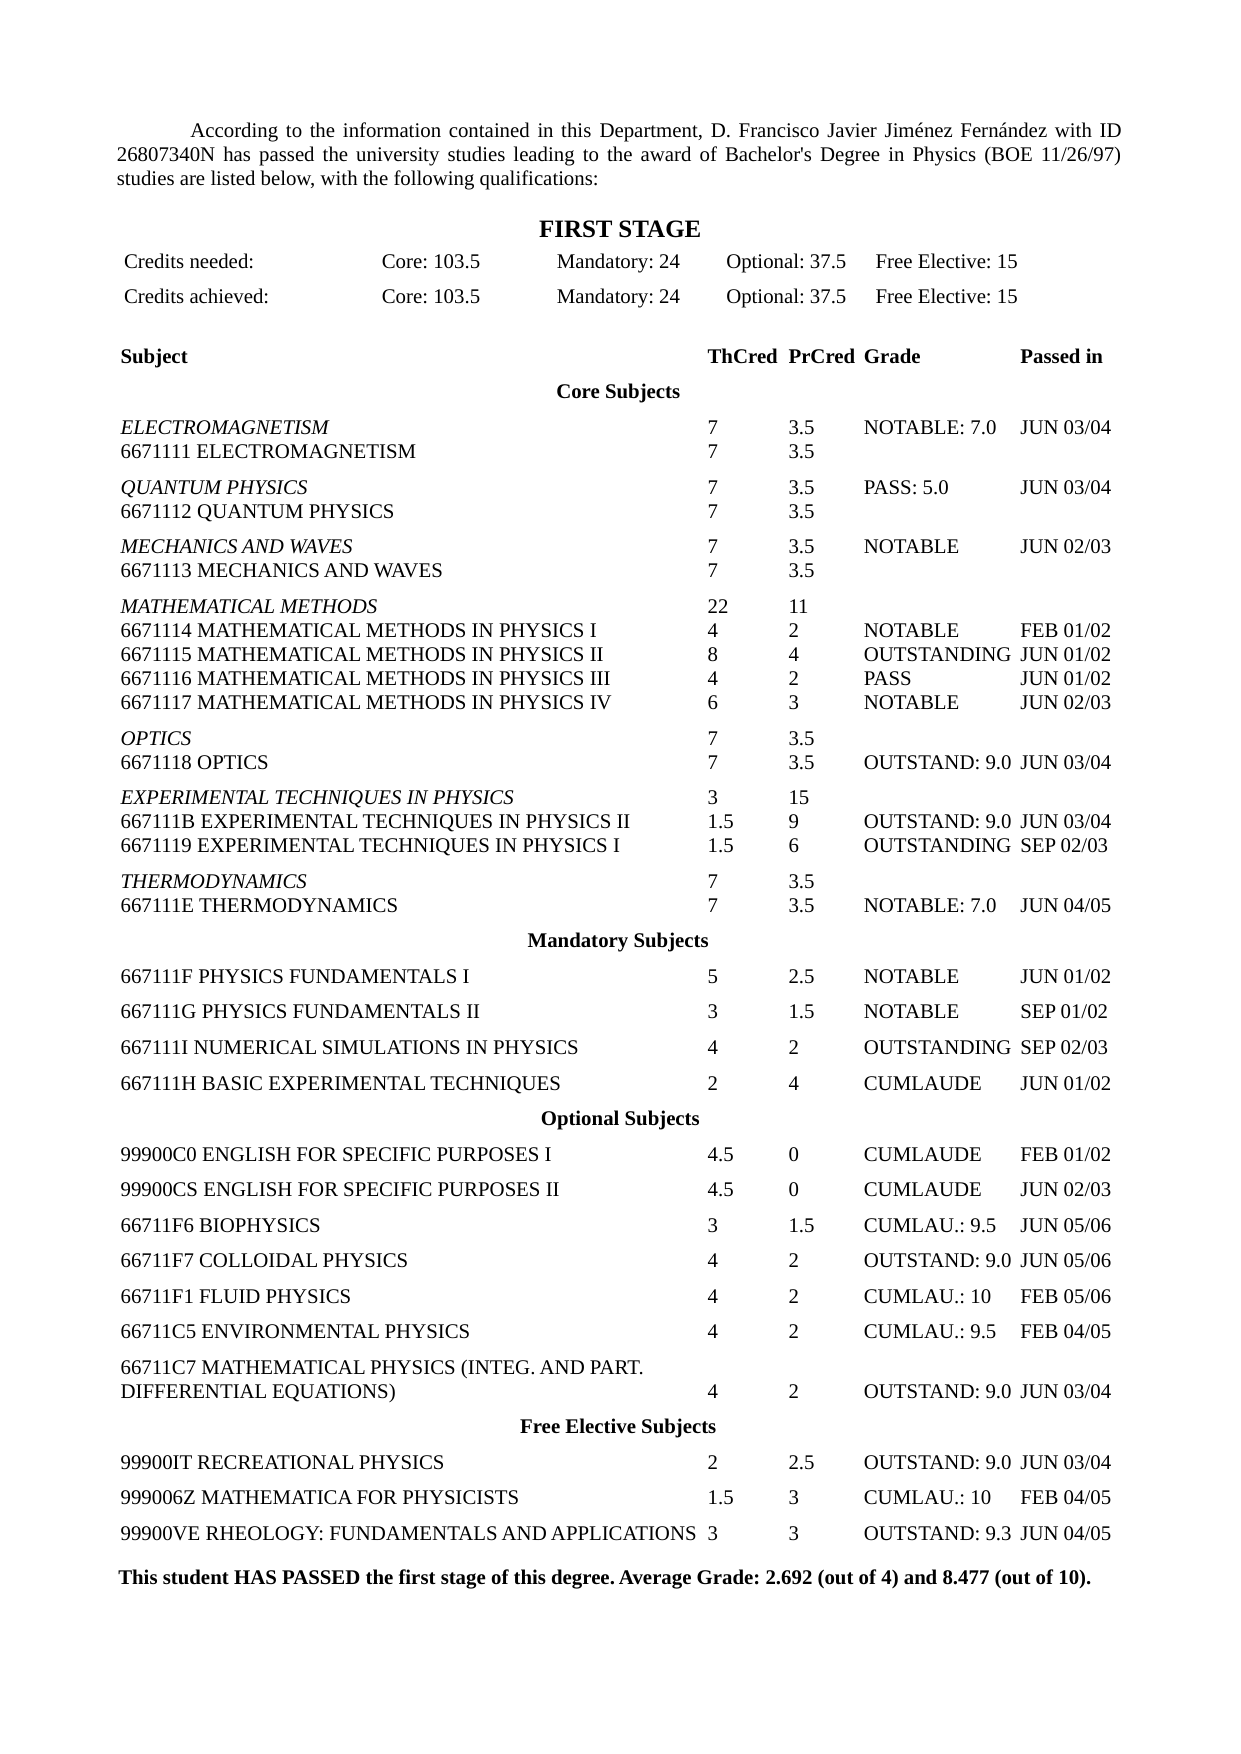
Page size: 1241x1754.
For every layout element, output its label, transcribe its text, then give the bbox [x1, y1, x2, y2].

table_cell 3 [706, 1515, 787, 1551]
table_cell FEB 01/02 JUN 01/02 JUN 01/02 JUN 02/03 [1019, 588, 1122, 720]
table_cell 2 [787, 1242, 862, 1278]
table_cell 1.5 [787, 994, 862, 1029]
table_cell 667111H BASIC EXPERIMENTAL TECHNIQUES [119, 1065, 706, 1100]
table_cell JUN 03/04 [1019, 469, 1122, 528]
table_cell CUMLAU.: 9.5 [862, 1207, 1019, 1242]
table_cell 99900IT Recreational physicS [119, 1444, 706, 1479]
table_cell JUN 05/06 [1019, 1242, 1122, 1278]
table_cell 7 7 [706, 863, 787, 923]
table_cell 4 [787, 1065, 862, 1100]
table_cell OUTSTAND: 9.0 OUTSTANDING [862, 779, 1019, 863]
table_cell 999006Z MATHEMATICA FOR PHYSICISTS [119, 1480, 706, 1515]
table_cell 2 [706, 1444, 787, 1479]
table_header Optional: 37.5 [720, 243, 869, 279]
table_cell 4 [706, 1349, 787, 1408]
table_cell 4.5 [706, 1171, 787, 1207]
table_cell 11 2 4 2 3 [787, 588, 862, 720]
table_cell Credits achieved: [118, 279, 376, 314]
table_header PrCred [787, 338, 862, 374]
table_cell Mechanics and Waves 6671113 Mechanics and Waves [119, 529, 706, 588]
table_cell 66711F1 FLUID physics [119, 1278, 706, 1313]
table_cell 2 [787, 1349, 862, 1408]
text According to the information contained in this Department, D. Francisco Javier Jiménez Fernández with ID 26807340N has passed the university studies leading to the award of Bachelor's Degree in Physics (BOE 11/26/97) studies are listed below, with the following qualifications: [117, 118, 1122, 190]
table_cell OPTICS 6671118 OPTICS [119, 720, 706, 779]
table_cell OUTSTAND: 9.3 [862, 1515, 1019, 1551]
table_header Subject [119, 338, 706, 374]
table_cell JUN 03/04 [1019, 409, 1122, 469]
table_cell EXPERIMENTAL TECHNIQUES IN PHYSICS 667111B EXPERIMENTAL TECHNIQUES IN PHYSICS II 6671119 EXPERIMENTAL TECHNIQUES IN PHYSICS I [119, 779, 706, 863]
table_cell Mandatory: 24 [551, 279, 720, 314]
table_cell MATHEMATICAL METHODS 6671114 MATHEMATICAL METHODS IN PHYSICS I 6671115 MATHEMATICAL METHODS IN Physics II 6671116 MATHEMATICAL METHODS IN PHYSICS III 6671117 MATHEMATICAL METHODS IN Physics IV [119, 588, 706, 720]
table_cell 4 [706, 1313, 787, 1349]
table_cell 66711F6 BIOPHYSICS [119, 1207, 706, 1242]
table_cell 2.5 [787, 1444, 862, 1479]
table_cell JUN 02/03 [1019, 1171, 1122, 1207]
table_header ThCred [706, 338, 787, 374]
table_cell 66711C5 Environmental Physics [119, 1313, 706, 1349]
table_cell 3 [787, 1480, 862, 1515]
table_cell Optional: 37.5 [720, 279, 869, 314]
table_cell 3.5 3.5 [787, 409, 862, 469]
table_cell THERMODYNAMICS 667111E THERMODYNAMICS [119, 863, 706, 923]
table_cell OUTSTAND: 9.0 [862, 1349, 1019, 1408]
table_cell QUANTUM PHYSICS 6671112 QUANTUM PHYSICS [119, 469, 706, 528]
table_cell OUTSTAND: 9.0 [862, 720, 1019, 779]
table_cell CUMLAU.: 9.5 [862, 1313, 1019, 1349]
table_cell 66711F7 COLLOIDAL PHYSICS [119, 1242, 706, 1278]
table_cell FEB 01/02 [1019, 1136, 1122, 1171]
table_cell CUMLAUDE [862, 1136, 1019, 1171]
table_cell 99900CS English for Specific Purposes II [119, 1171, 706, 1207]
table_cell 22 4 8 4 6 [706, 588, 787, 720]
table_cell OUTSTAND: 9.0 [862, 1242, 1019, 1278]
table_cell Mandatory Subjects [119, 923, 1122, 958]
table_cell SEP 01/02 [1019, 994, 1122, 1029]
table_cell 4 [706, 1029, 787, 1065]
text This student has passed the first stage of this degree. Average Grade: 2.692 (out of 4) and 8.477 (out of 10). [118, 1565, 1122, 1589]
table_cell JUN 03/04 SEP 02/03 [1019, 779, 1122, 863]
text FIRST STAGE [118, 214, 1122, 243]
table_cell JUN 03/04 [1019, 1444, 1122, 1479]
table_cell 1.5 [787, 1207, 862, 1242]
table_cell 7 7 [706, 529, 787, 588]
table_cell NOTABLE [862, 958, 1019, 994]
table_cell NOTABLE OUTSTANDING PASS NOTABLE [862, 588, 1019, 720]
table_cell 2 [787, 1029, 862, 1065]
table_cell NOTABLE: 7.0 [862, 409, 1019, 469]
table_cell 3.5 3.5 [787, 720, 862, 779]
table_cell FEB 04/05 [1019, 1480, 1122, 1515]
table_cell JUN 05/06 [1019, 1207, 1122, 1242]
table_cell JUN 04/05 [1019, 1515, 1122, 1551]
table_cell 7 7 [706, 469, 787, 528]
table_cell CUMLAU.: 10 [862, 1480, 1019, 1515]
table_cell 2.5 [787, 958, 862, 994]
table_cell 2 [706, 1065, 787, 1100]
table_cell 5 [706, 958, 787, 994]
table_cell 3.5 3.5 [787, 529, 862, 588]
table_cell 3 1.5 1.5 [706, 779, 787, 863]
table_cell NOTABLE [862, 529, 1019, 588]
table_header Passed in [1019, 338, 1122, 374]
table_cell 99900C0 English for Specific Purposes I [119, 1136, 706, 1171]
table_cell Core Subjects [119, 374, 1122, 409]
table_cell CUMLAUDE [862, 1065, 1019, 1100]
table_cell JUN 02/03 [1019, 529, 1122, 588]
table_header Grade [862, 338, 1019, 374]
table_cell 3 [706, 994, 787, 1029]
table_cell NOTABLE [862, 994, 1019, 1029]
table_cell PASS: 5.0 [862, 469, 1019, 528]
table_cell 0 [787, 1171, 862, 1207]
table_cell JUN 01/02 [1019, 958, 1122, 994]
table_cell 3.5 3.5 [787, 469, 862, 528]
table_cell 1.5 [706, 1480, 787, 1515]
table_cell 667111F PHYSICS FUNDAMENTALS I [119, 958, 706, 994]
table_cell 7 7 [706, 720, 787, 779]
table_cell CUMLAU.: 10 [862, 1278, 1019, 1313]
table_cell 3 [787, 1515, 862, 1551]
table_header Credits needed: [118, 243, 376, 279]
table_cell JUN 04/05 [1019, 863, 1122, 923]
table_cell FEB 05/06 [1019, 1278, 1122, 1313]
table_cell Free Elective: 15 [870, 279, 1122, 314]
table_header Core: 103.5 [376, 243, 551, 279]
table_cell 4 [706, 1278, 787, 1313]
table_cell 99900VE Rheology: Fundamentals and Applications [119, 1515, 706, 1551]
table_cell JUN 03/04 [1019, 1349, 1122, 1408]
table_cell FEB 04/05 [1019, 1313, 1122, 1349]
table_cell 3.5 3.5 [787, 863, 862, 923]
table_cell 4.5 [706, 1136, 787, 1171]
table_cell 2 [787, 1313, 862, 1349]
table_cell JUN 03/04 [1019, 720, 1122, 779]
table_cell NOTABLE: 7.0 [862, 863, 1019, 923]
table_header Mandatory: 24 [551, 243, 720, 279]
table_cell JUN 01/02 [1019, 1065, 1122, 1100]
table_cell 15 9 6 [787, 779, 862, 863]
table_cell SEP 02/03 [1019, 1029, 1122, 1065]
table_cell OUTSTAND: 9.0 [862, 1444, 1019, 1479]
table_cell 0 [787, 1136, 862, 1171]
table_header Free Elective: 15 [870, 243, 1122, 279]
table_cell 4 [706, 1242, 787, 1278]
table_cell 2 [787, 1278, 862, 1313]
table_cell CUMLAUDE [862, 1171, 1019, 1207]
table_cell 7 7 [706, 409, 787, 469]
table_cell 667111I NUMERICAL SIMULATIONS IN PHYSICS [119, 1029, 706, 1065]
table_cell 66711C7 MATHEMATICAL PHYSICS (INTEG. AND PART. DIFFERENTIAL EQUATIONS) [119, 1349, 706, 1408]
table_cell 3 [706, 1207, 787, 1242]
table_cell Free Elective Subjects [119, 1409, 1122, 1444]
table_cell Optional Subjects [119, 1100, 1122, 1136]
table_cell OUTSTANDING [862, 1029, 1019, 1065]
table_cell ELECTROMAGNETISM 6671111 ELECTROMAGNETISM [119, 409, 706, 469]
table_cell 667111G PHYSICS FUNDAMENTALS II [119, 994, 706, 1029]
table_cell Core: 103.5 [376, 279, 551, 314]
